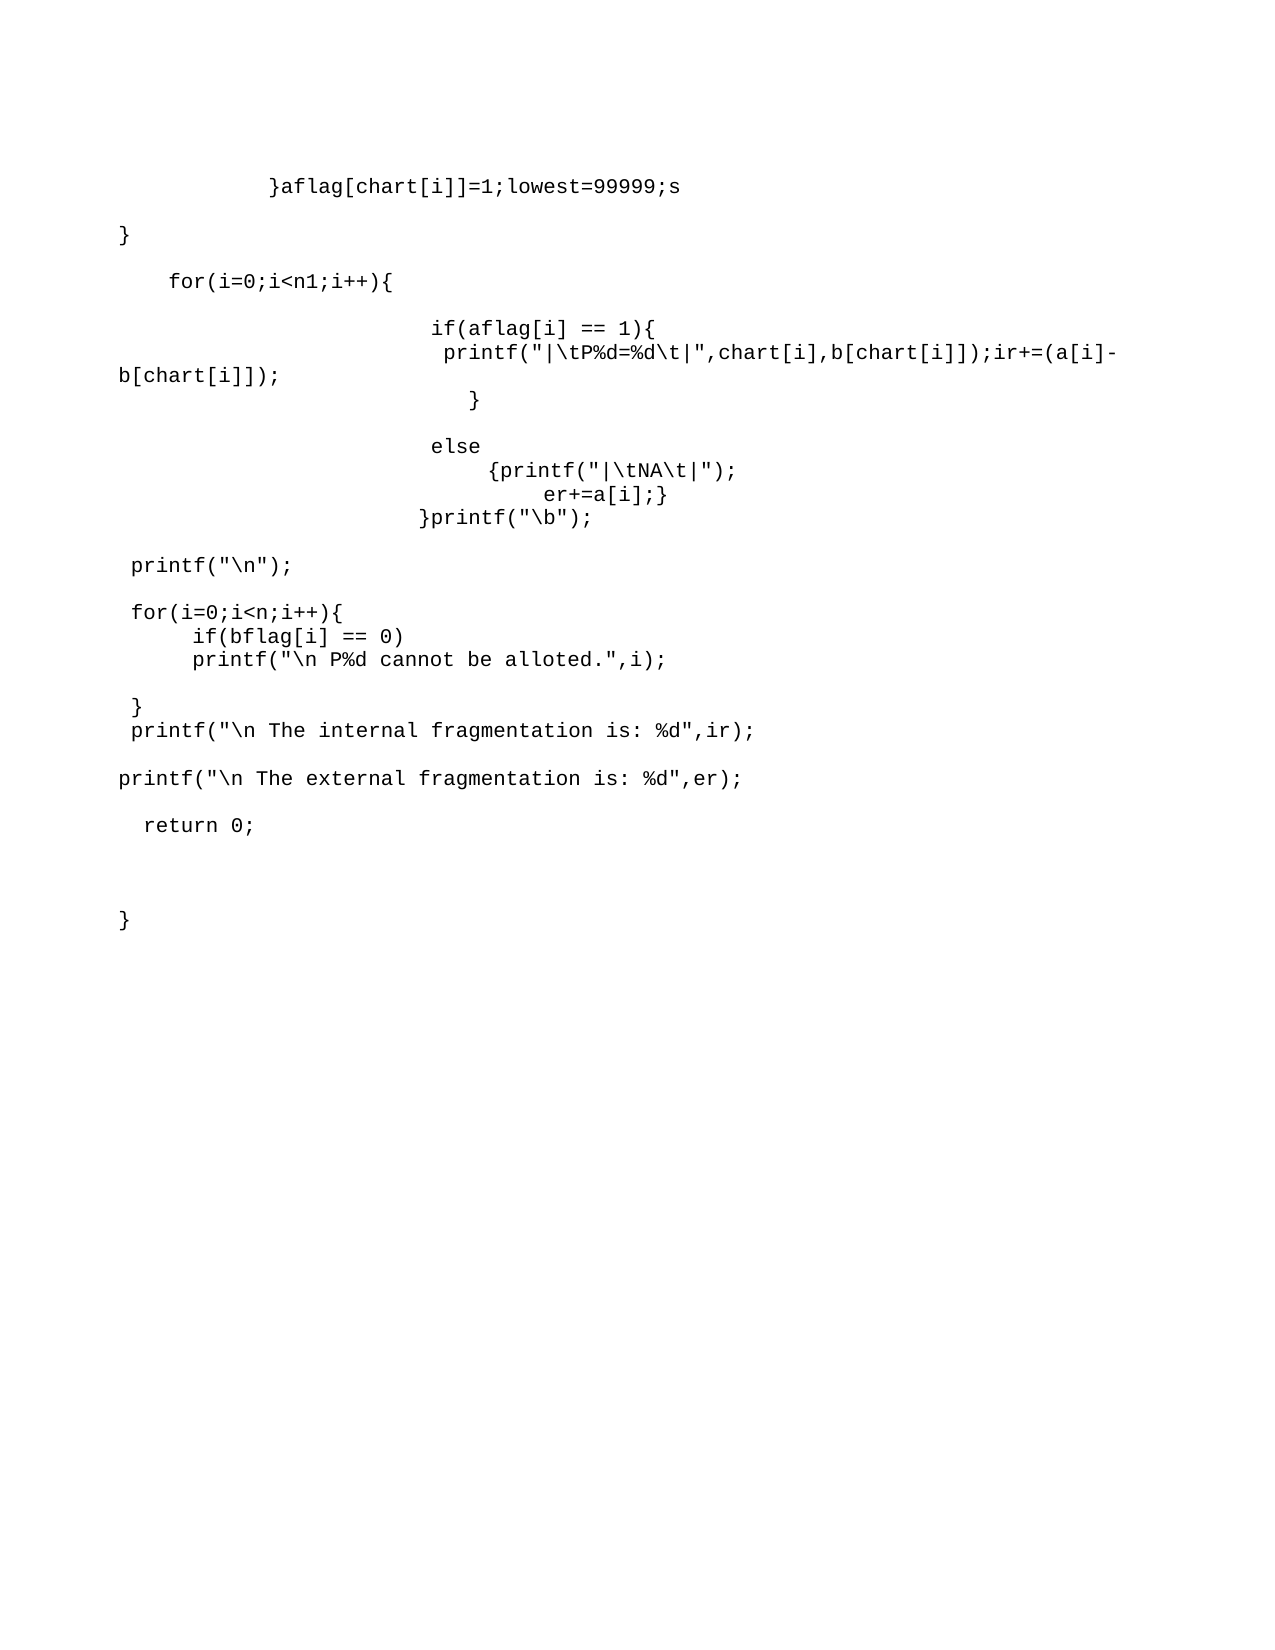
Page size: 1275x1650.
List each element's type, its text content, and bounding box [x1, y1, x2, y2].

text } [118, 909, 1157, 933]
text er+=a[i];} [118, 484, 1157, 507]
text {printf("|\tNA\t|"); [118, 460, 1157, 484]
text if(bflag[i] == 0) [118, 626, 1157, 649]
text printf("\n The internal fragmentation is: %d",ir); [118, 720, 1157, 744]
text } [118, 389, 1157, 413]
text printf("\n P%d cannot be alloted.",i); [118, 649, 1157, 673]
text printf("\n"); [118, 555, 1157, 578]
text for(i=0;i<n;i++){ [118, 602, 1157, 626]
text if(aflag[i] == 1){ [118, 318, 1157, 342]
text printf("\n The external fragmentation is: %d",er); [118, 767, 1157, 791]
text for(i=0;i<n1;i++){ [118, 271, 1157, 294]
text } [118, 697, 1157, 720]
text else [118, 436, 1157, 460]
text } [118, 224, 1157, 247]
text }printf("\b"); [118, 507, 1157, 531]
text printf("|\tP%d=%d\t|",chart[i],b[chart[i]]);ir+=(a[i]-b[chart[i]]); [118, 342, 1157, 389]
text }aflag[chart[i]]=1;lowest=99999;s [118, 176, 1157, 200]
text return 0; [118, 815, 1157, 838]
